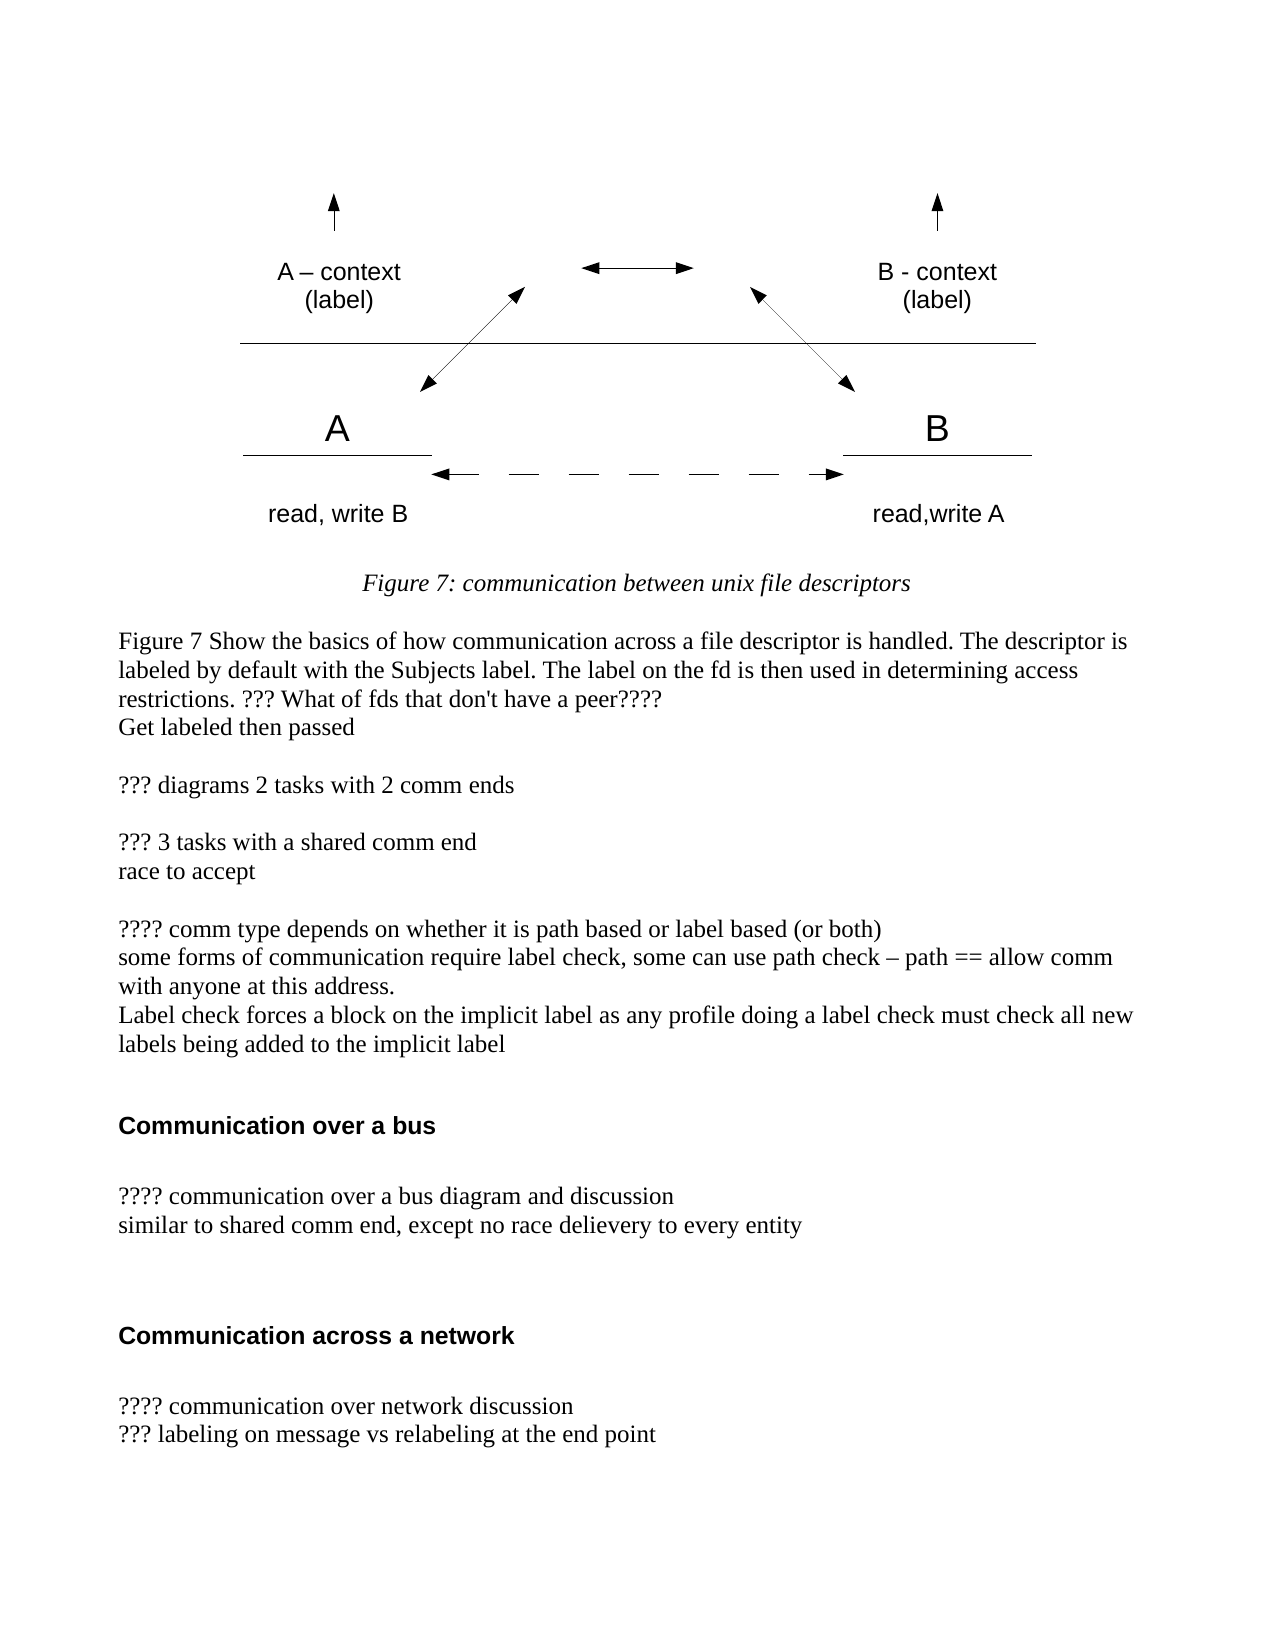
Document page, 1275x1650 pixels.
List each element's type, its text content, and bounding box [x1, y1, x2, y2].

text Figure 7: communication between unix file descriptors [240, 344, 1035, 597]
text Figure 7: communication between unix file descriptors [240, 131, 1035, 343]
text ???? comm type depends on whether it is path based or label based (or both) [118, 914, 1157, 942]
text ???? communication over a bus diagram and discussion [118, 1181, 1157, 1210]
text similar to shared comm end, except no race delievery to every entity [118, 1210, 1157, 1238]
text some forms of communication require label check, some can use path check – path == allow comm with anyone at this address. [118, 942, 1157, 1000]
text race to accept [118, 856, 1157, 885]
subtitle Communication over a bus [118, 1111, 1157, 1140]
text Figure 7 Show the basics of how communication across a file descriptor is handled. The descriptor is labeled by default with the Subjects label. The label on the fd is then used in determining access restrictions. ??? What of fds that don't have a peer???? [118, 626, 1157, 712]
text ??? labeling on message vs relabeling at the end point [118, 1419, 1157, 1448]
text ???? communication over network discussion [118, 1391, 1157, 1419]
text ??? 3 tasks with a shared comm end [118, 827, 1157, 856]
text ??? diagrams 2 tasks with 2 comm ends [118, 770, 1157, 799]
text Get labeled then passed [118, 712, 1157, 741]
text Label check forces a block on the implicit label as any profile doing a label check must check all new labels being added to the implicit label [118, 1000, 1157, 1057]
subtitle Communication across a network [118, 1321, 1157, 1349]
